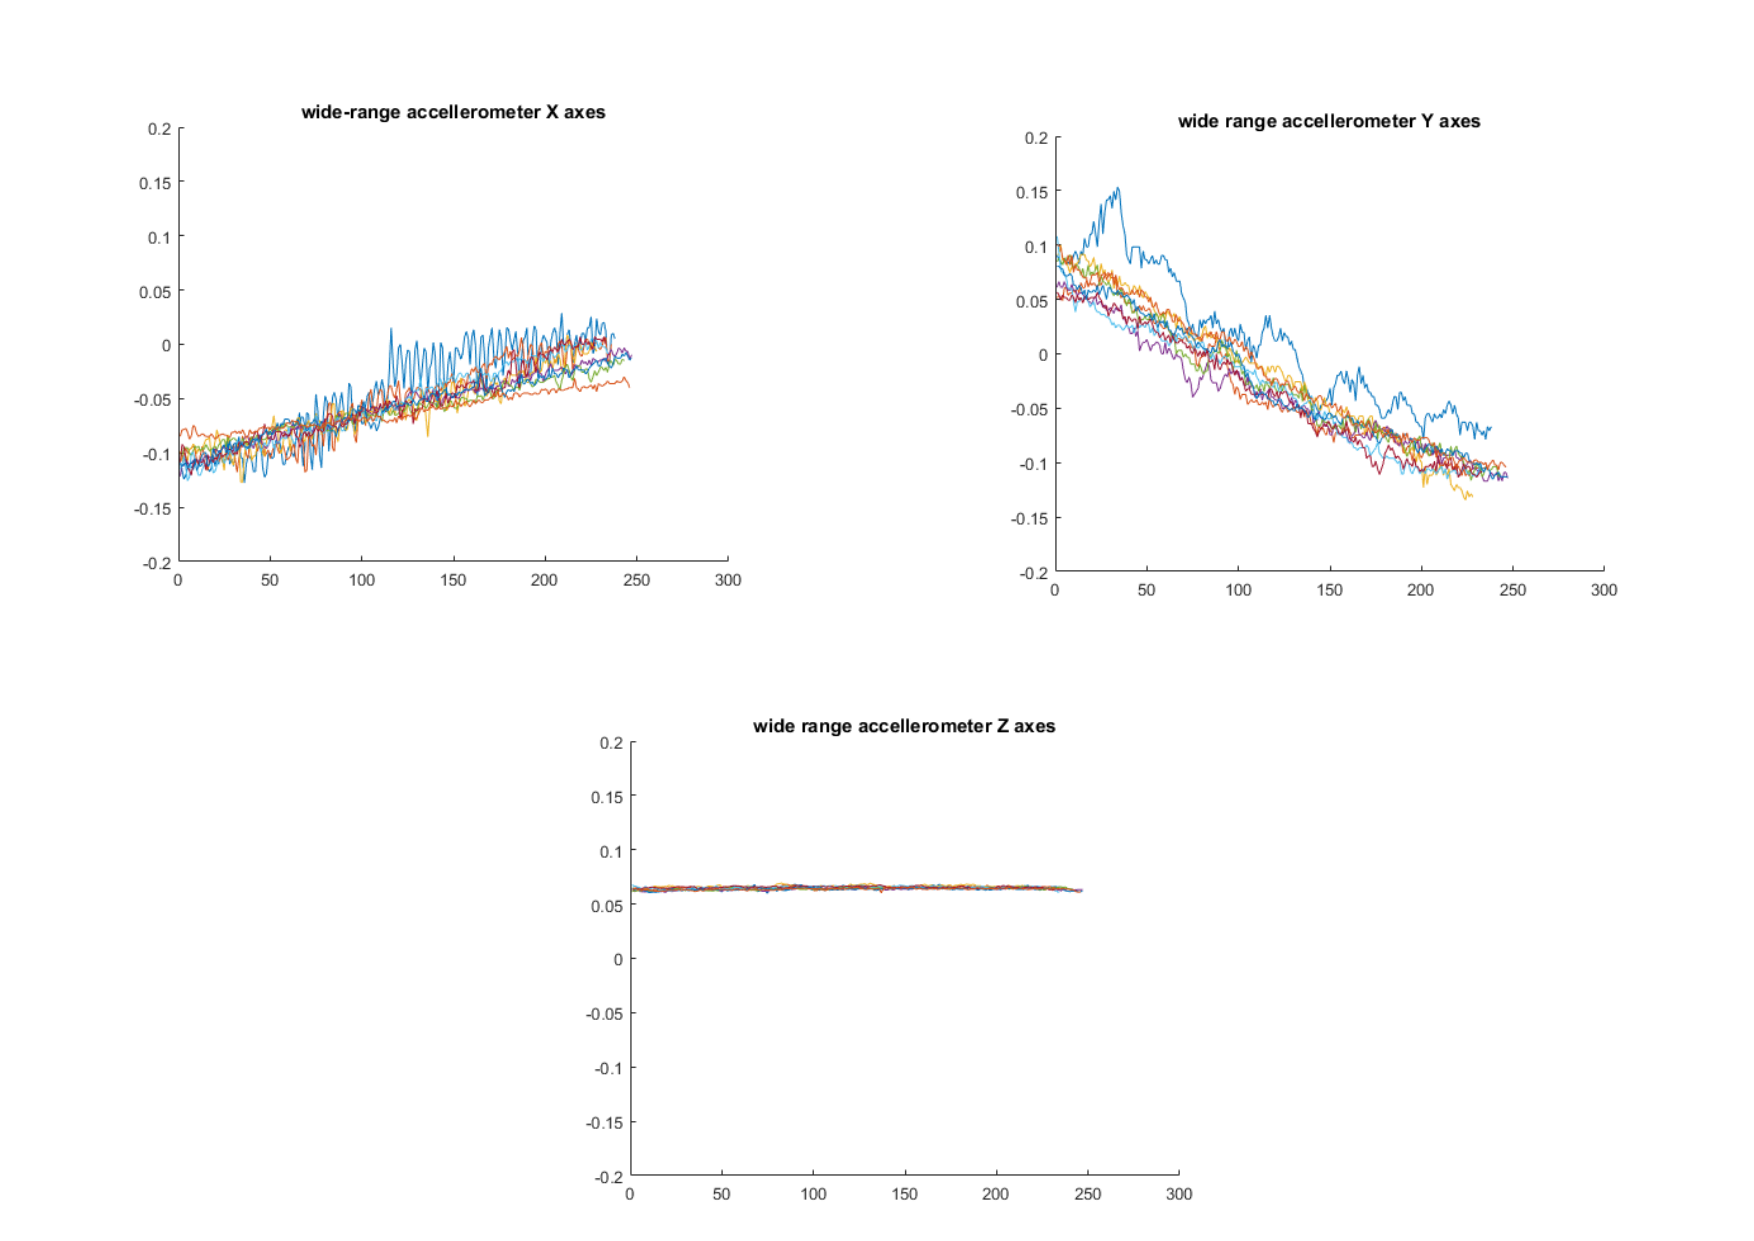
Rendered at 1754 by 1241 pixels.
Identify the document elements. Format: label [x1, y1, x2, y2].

picture [86, 88, 796, 620]
picture [963, 97, 1672, 630]
picture [538, 702, 1247, 1234]
